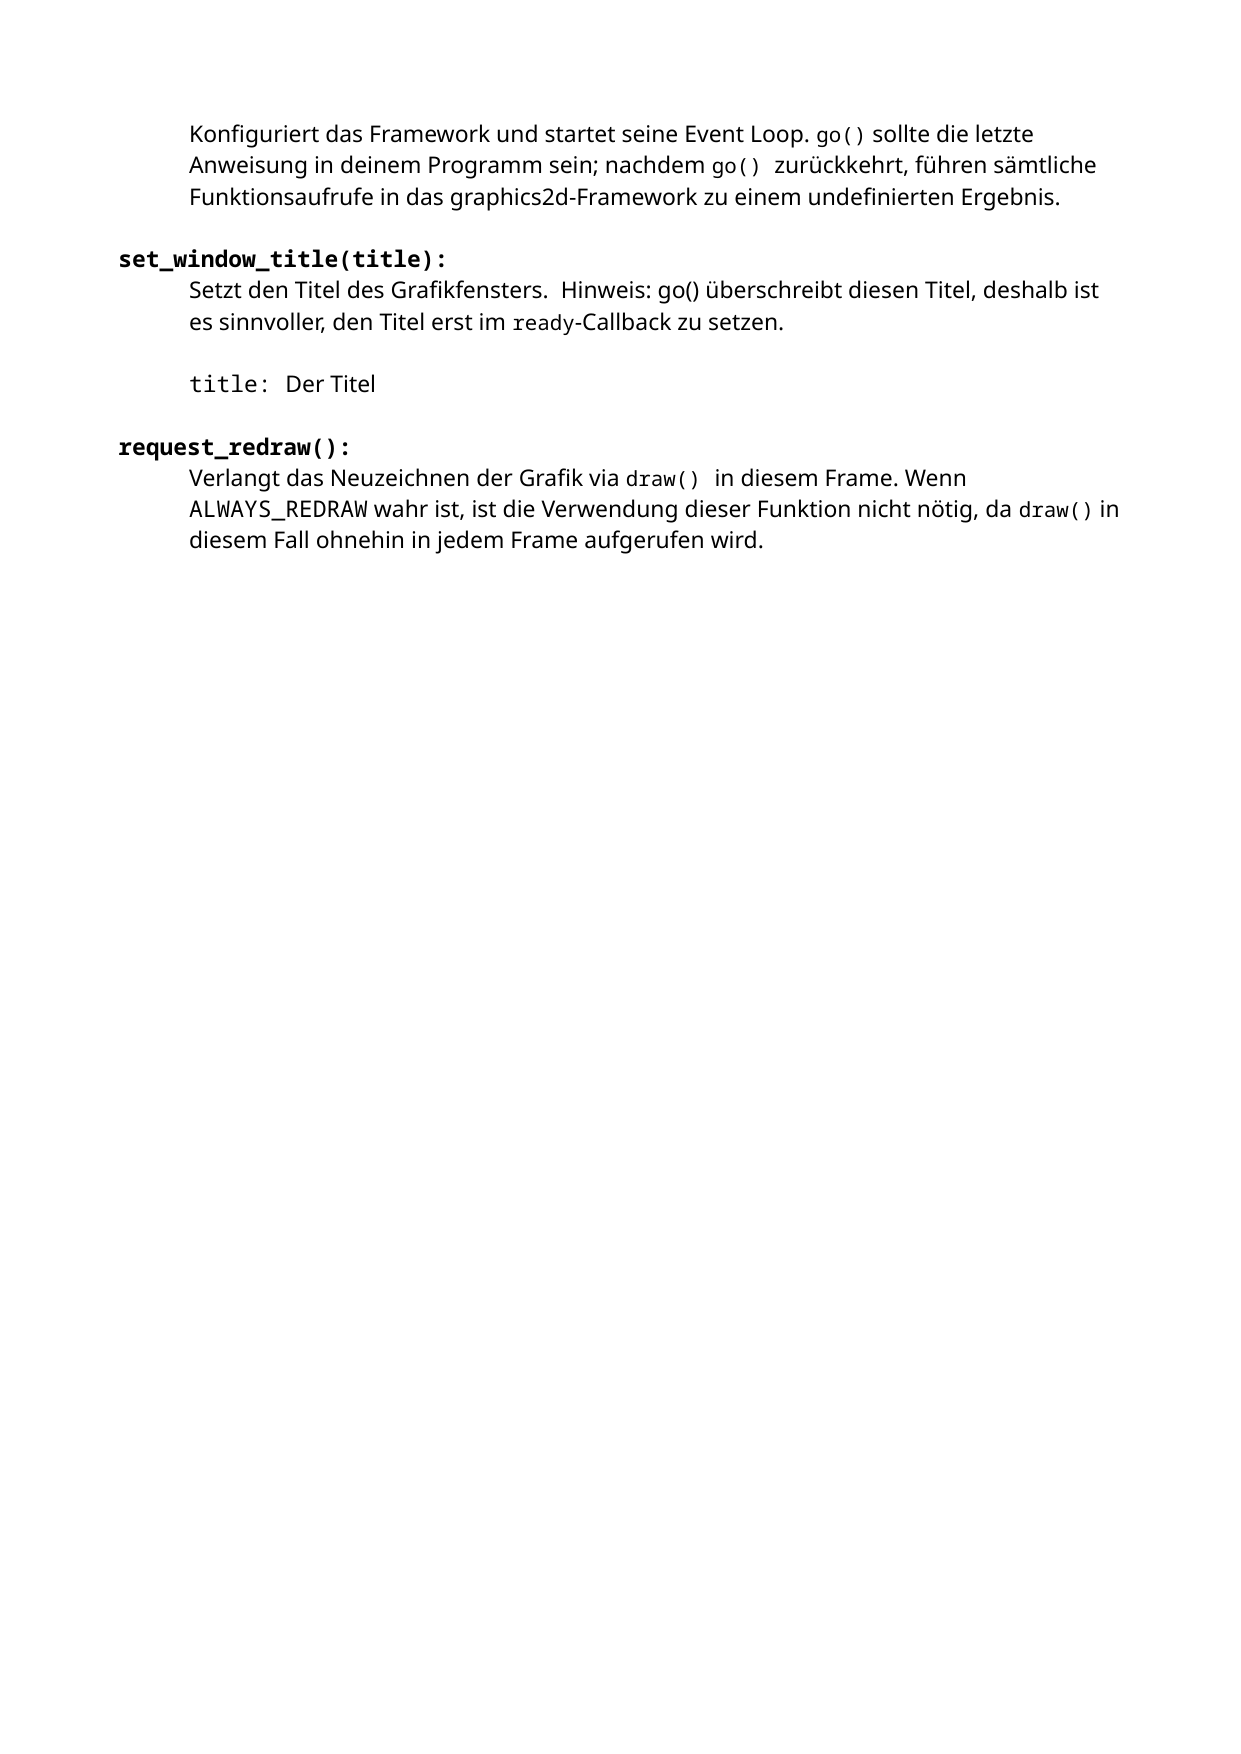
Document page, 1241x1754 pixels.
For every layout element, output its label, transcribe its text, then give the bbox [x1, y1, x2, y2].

text title: Der Titel [189, 368, 1122, 399]
text Verlangt das Neuzeichnen der Grafik via draw() in diesem Frame. Wenn ALWAYS_REDRAW wahr ist, ist die Verwendung dieser Funktion nicht nötig, da draw() in diesem Fall ohnehin in jedem Frame aufgerufen wird. [189, 462, 1122, 556]
text Setzt den Titel des Grafikfensters. Hinweis: go() überschreibt diesen Titel, deshalb ist es sinnvoller, den Titel erst im ready-Callback zu setzen. [189, 274, 1122, 337]
text Konfiguriert das Framework und startet seine Event Loop. go() sollte die letzte Anweisung in deinem Programm sein; nachdem go() zurückkehrt, führen sämtliche Funktionsaufrufe in das graphics2d-Framework zu einem undefinierten Ergebnis. [189, 118, 1122, 212]
text request_redraw(): [118, 431, 1122, 462]
text set_window_title(title): [118, 243, 1122, 274]
